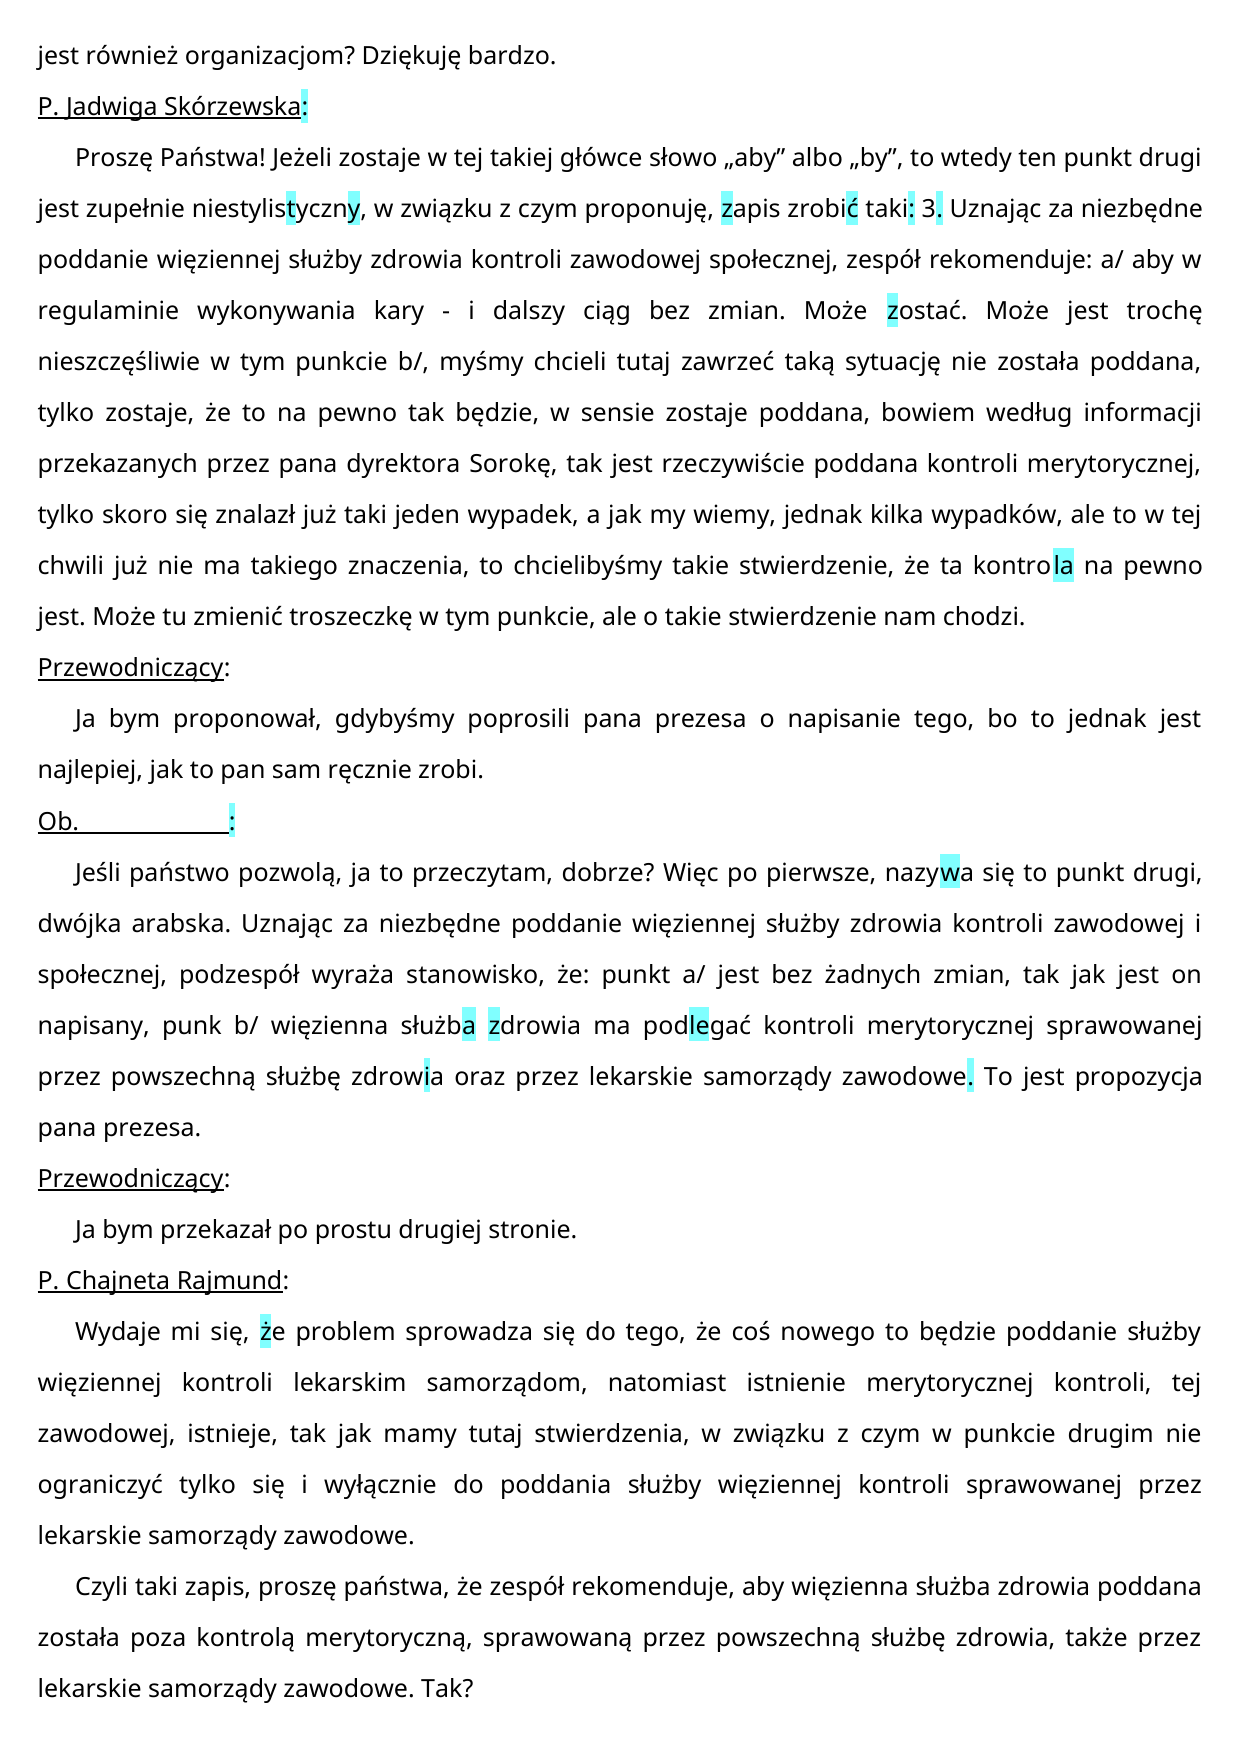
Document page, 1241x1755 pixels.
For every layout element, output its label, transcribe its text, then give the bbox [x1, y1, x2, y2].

text P. Chajneta Rajmund: [37, 1262, 1203, 1297]
text Ob. : [37, 803, 1203, 837]
text Ja bym proponował, gdybyśmy poprosili pana prezesa o napisanie tego, bo to jednak jest najlepiej, jak to pan sam ręcznie zrobi. [37, 701, 1203, 786]
text jest również organizacjom? Dziękuję bardzo. [37, 37, 1203, 72]
text Jeśli państwo pozwolą, ja to przeczytam, dobrze? Więc po pierwsze, nazywa się to punkt drugi, dwójka arabska. Uznając za niezbędne poddanie więziennej służby zdrowia kontroli zawodowej i społecznej, podzespół wyraża stanowisko, że: punkt a/ jest bez żadnych zmian, tak jak jest on napisany, punk b/ więzienna służba zdrowia ma podlegać kontroli merytorycznej sprawowanej przez powszechną służbę zdrowia oraz przez lekarskie samorządy zawodowe. To jest propozycja pana prezesa. [37, 854, 1203, 1143]
text Proszę Państwa! Jeżeli zostaje w tej takiej główce słowo „aby” albo „by”, to wtedy ten punkt drugi jest zupełnie niestylistyczny, w związku z czym proponuję, zapis zrobić taki: 3. Uznając za niezbędne poddanie więziennej służby zdrowia kontroli zawodowej społecznej, zespół rekomenduje: a/ aby w regulaminie wykonywania kary - i dalszy ciąg bez zmian. Może zostać. Może jest trochę nieszczęśliwie w tym punkcie b/, myśmy chcieli tutaj zawrzeć taką sytuację nie została poddana, tylko zostaje, że to na pewno tak będzie, w sensie zostaje poddana, bowiem według informacji przekazanych przez pana dyrektora Sorokę, tak jest rzeczywiście poddana kontroli merytorycznej, tylko skoro się znalazł już taki jeden wypadek, a jak my wiemy, jednak kilka wypadków, ale to w tej chwili już nie ma takiego znaczenia, to chcielibyśmy takie stwierdzenie, że ta kontrola na pewno jest. Może tu zmienić troszeczkę w tym punkcie, ale o takie stwierdzenie nam chodzi. [37, 139, 1203, 633]
text P. Jadwiga Skórzewska: [37, 88, 1203, 123]
text Przewodniczący: [37, 650, 1203, 684]
text Ja bym przekazał po prostu drugiej stronie. [37, 1211, 1203, 1246]
text Wydaje mi się, że problem sprowadza się do tego, że coś nowego to będzie poddanie służby więziennej kontroli lekarskim samorządom, natomiast istnienie merytorycznej kontroli, tej zawodowej, istnieje, tak jak mamy tutaj stwierdzenia, w związku z czym w punkcie drugim nie ograniczyć tylko się i wyłącznie do poddania służby więziennej kontroli sprawowanej przez lekarskie samorządy zawodowe. [37, 1313, 1203, 1552]
text Przewodniczący: [37, 1160, 1203, 1194]
text Czyli taki zapis, proszę państwa, że zespół rekomenduje, aby więzienna służba zdrowia poddana została poza kontrolą merytoryczną, sprawowaną przez powszechną służbę zdrowia, także przez lekarskie samorządy zawodowe. Tak? [37, 1569, 1203, 1705]
